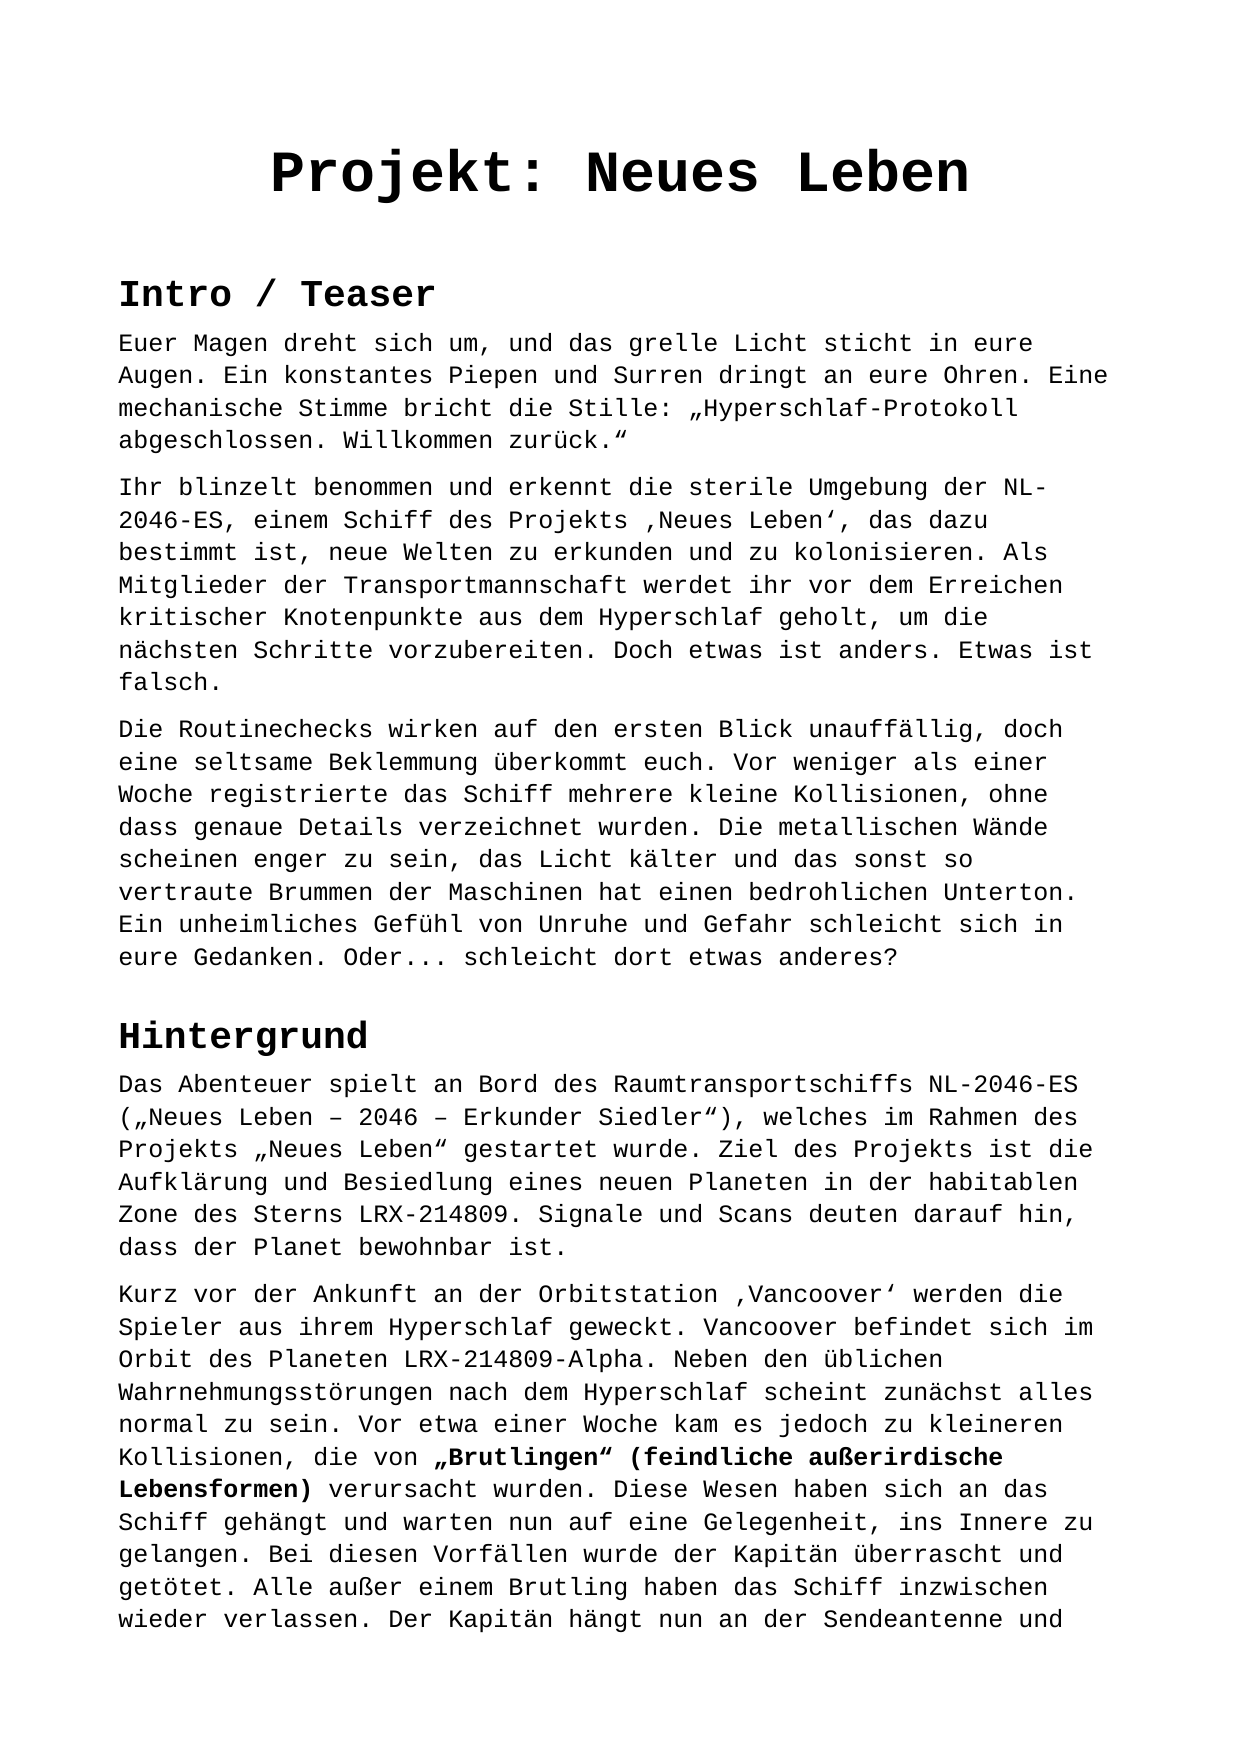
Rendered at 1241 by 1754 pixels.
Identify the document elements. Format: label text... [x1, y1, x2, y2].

text Das Abenteuer spielt an Bord des Raumtransportschiffs NL-2046-ES („Neues Leben – 2046 – Erkunder Siedler“), welches im Rahmen des Projekts „Neues Leben“ gestartet wurde. Ziel des Projekts ist die Aufklärung und Besiedlung eines neuen Planeten in der habitablen Zone des Sterns LRX-214809. Signale und Scans deuten darauf hin, dass der Planet bewohnbar ist. [118, 1072, 1122, 1263]
text Die Routinechecks wirken auf den ersten Blick unauffällig, doch eine seltsame Beklemmung überkommt euch. Vor weniger als einer Woche registrierte das Schiff mehrere kleine Kollisionen, ohne dass genaue Details verzeichnet wurden. Die metallischen Wände scheinen enger zu sein, das Licht kälter und das sonst so vertraute Brummen der Maschinen hat einen bedrohlichen Unterton. Ein unheimliches Gefühl von Unruhe und Gefahr schleicht sich in eure Gedanken. Oder... schleicht dort etwas anderes? [118, 717, 1122, 973]
text Kurz vor der Ankunft an der Orbitstation ‚Vancoover‘ werden die Spieler aus ihrem Hyperschlaf geweckt. Vancoover befindet sich im Orbit des Planeten LRX-214809-Alpha. Neben den üblichen Wahrnehmungsstörungen nach dem Hyperschlaf scheint zunächst alles normal zu sein. Vor etwa einer Woche kam es jedoch zu kleineren Kollisionen, die von „Brutlingen“ (feindliche außerirdische Lebensformen) verursacht wurden. Diese Wesen haben sich an das Schiff gehängt und warten nun auf eine Gelegenheit, ins Innere zu gelangen. Bei diesen Vorfällen wurde der Kapitän überrascht und getötet. Alle außer einem Brutling haben das Schiff inzwischen wieder verlassen. Der Kapitän hängt nun an der Sendeantenne und [118, 1282, 1122, 1635]
text Ihr blinzelt benommen und erkennt die sterile Umgebung der NL-2046-ES, einem Schiff des Projekts ‚Neues Leben‘, das dazu bestimmt ist, neue Welten zu erkunden und zu kolonisieren. Als Mitglieder der Transportmannschaft werdet ihr vor dem Erreichen kritischer Knotenpunkte aus dem Hyperschlaf geholt, um die nächsten Schritte vorzubereiten. Doch etwas ist anders. Etwas ist falsch. [118, 475, 1122, 698]
title Projekt: Neues Leben [118, 143, 1122, 209]
subtitle Intro / Teaser [118, 275, 1122, 318]
text Euer Magen dreht sich um, und das grelle Licht sticht in eure Augen. Ein konstantes Piepen und Surren dringt an eure Ohren. Eine mechanische Stimme bricht die Stille: „Hyperschlaf-Protokoll abgeschlossen. Willkommen zurück.“ [118, 330, 1122, 456]
subtitle Hintergrund [118, 1017, 1122, 1059]
